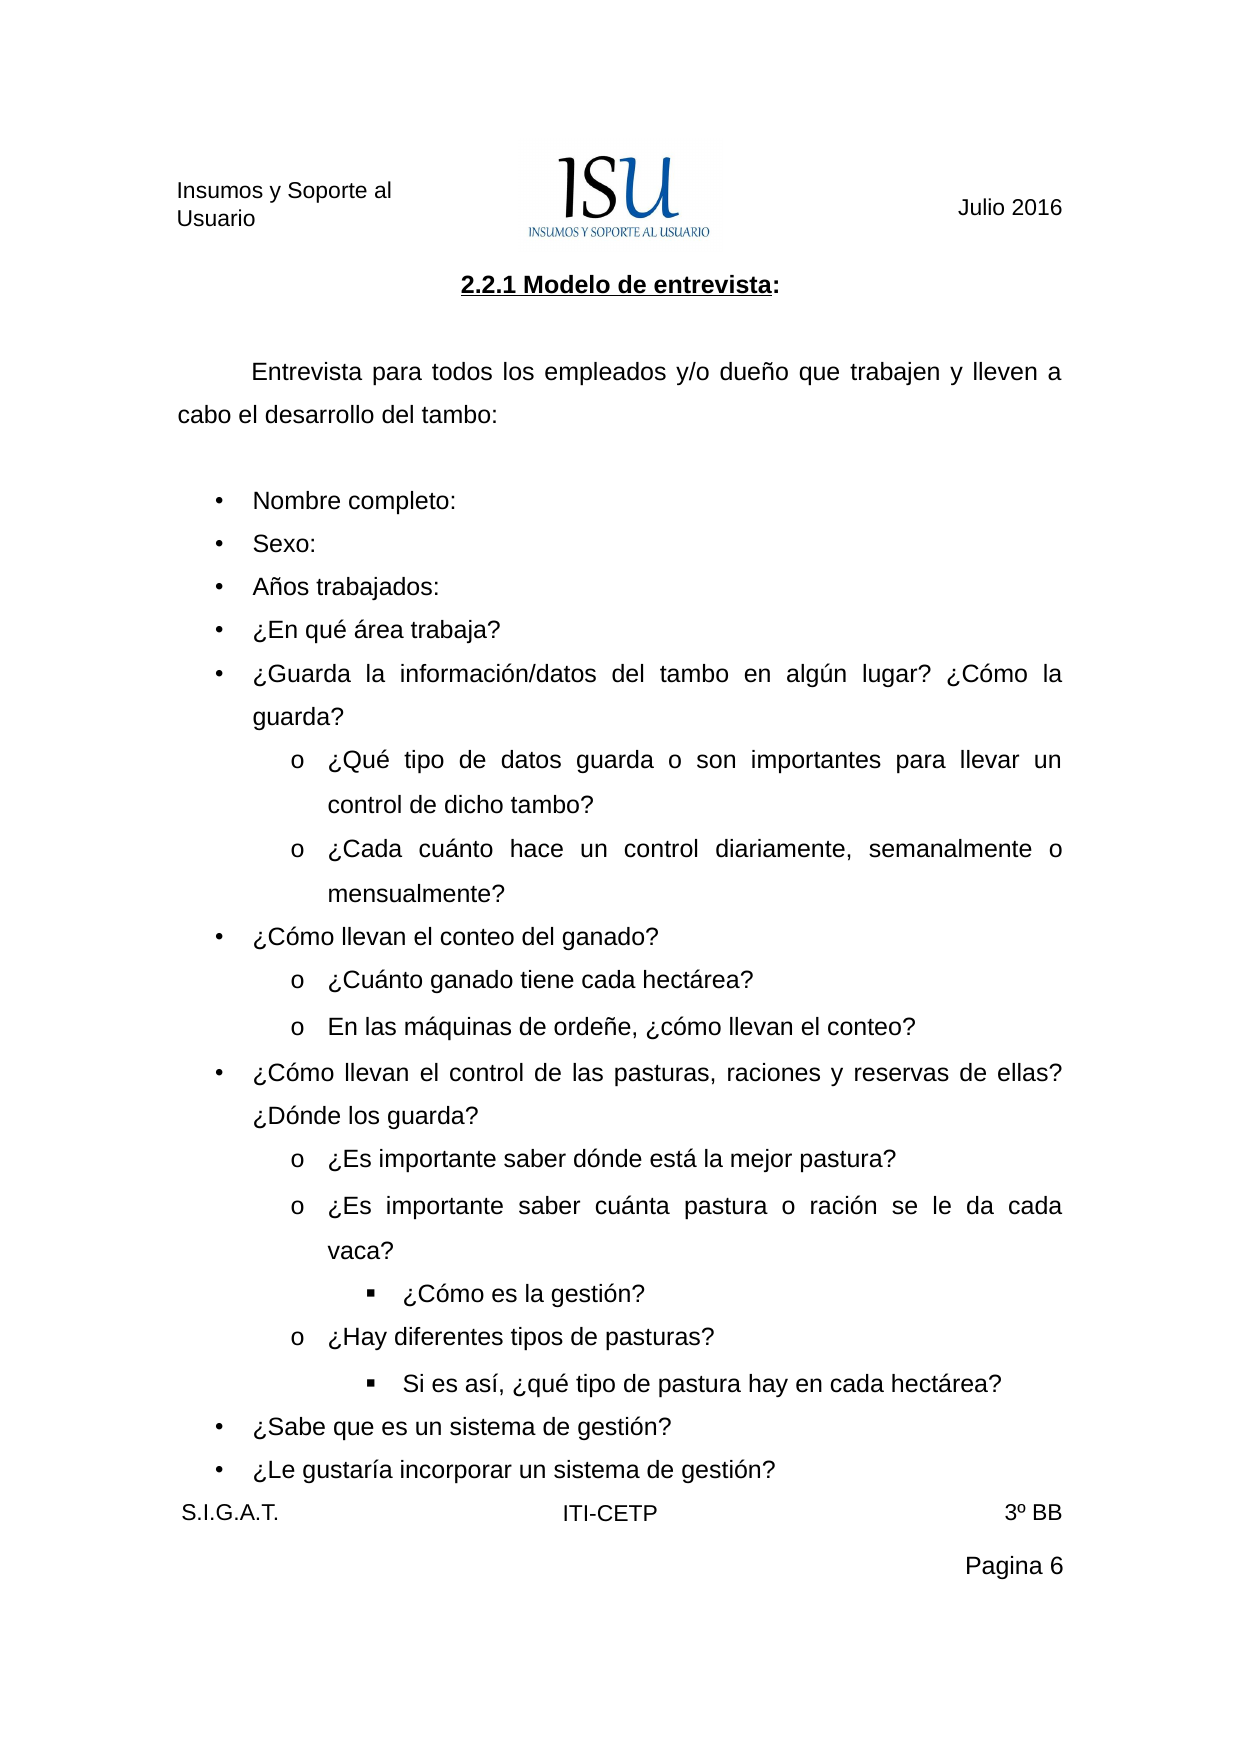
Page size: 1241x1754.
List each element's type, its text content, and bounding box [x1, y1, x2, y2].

list ¿En qué área trabaja? [215, 616, 1063, 644]
list Nombre completo: [215, 486, 1063, 515]
list ¿Cómo llevan el control de las pasturas, raciones y reservas de ellas? ¿Dónde los guarda? [215, 1058, 1063, 1130]
list ¿Guarda la información/datos del tambo en algún lugar? ¿Cómo la guarda? [215, 659, 1063, 731]
list ¿Hay diferentes tipos de pasturas? [290, 1322, 1063, 1353]
list ¿Es importante saber dónde está la mejor pastura? [290, 1144, 1063, 1175]
text Entrevista para todos los empleados y/o dueño que trabajen y lleven a cabo el desarrollo del tambo: [177, 356, 1063, 428]
list ¿Cómo es la gestión? [365, 1279, 1063, 1308]
list ¿Es importante saber cuánta pastura o ración se le da cada vaca? [290, 1191, 1063, 1265]
list ¿Le gustaría incorporar un sistema de gestión? [215, 1455, 1063, 1484]
list ¿Cada cuánto hace un control diariamente, semanalmente o mensualmente? [290, 833, 1063, 908]
list ¿Cómo llevan el conteo del ganado? [215, 922, 1063, 951]
list Años trabajados: [215, 572, 1063, 601]
list ¿Sabe que es un sistema de gestión? [215, 1412, 1063, 1441]
list ¿Qué tipo de datos guarda o son importantes para llevar un control de dicho tambo? [290, 745, 1063, 819]
list Si es así, ¿qué tipo de pastura hay en cada hectárea? [365, 1369, 1063, 1397]
list Sexo: [215, 529, 1063, 558]
list ¿Cuánto ganado tiene cada hectárea? [290, 965, 1063, 996]
text 2.2.1 Modelo de entrevista: [177, 270, 1063, 299]
list En las máquinas de ordeñe, ¿cómo llevan el conteo? [290, 1012, 1063, 1042]
